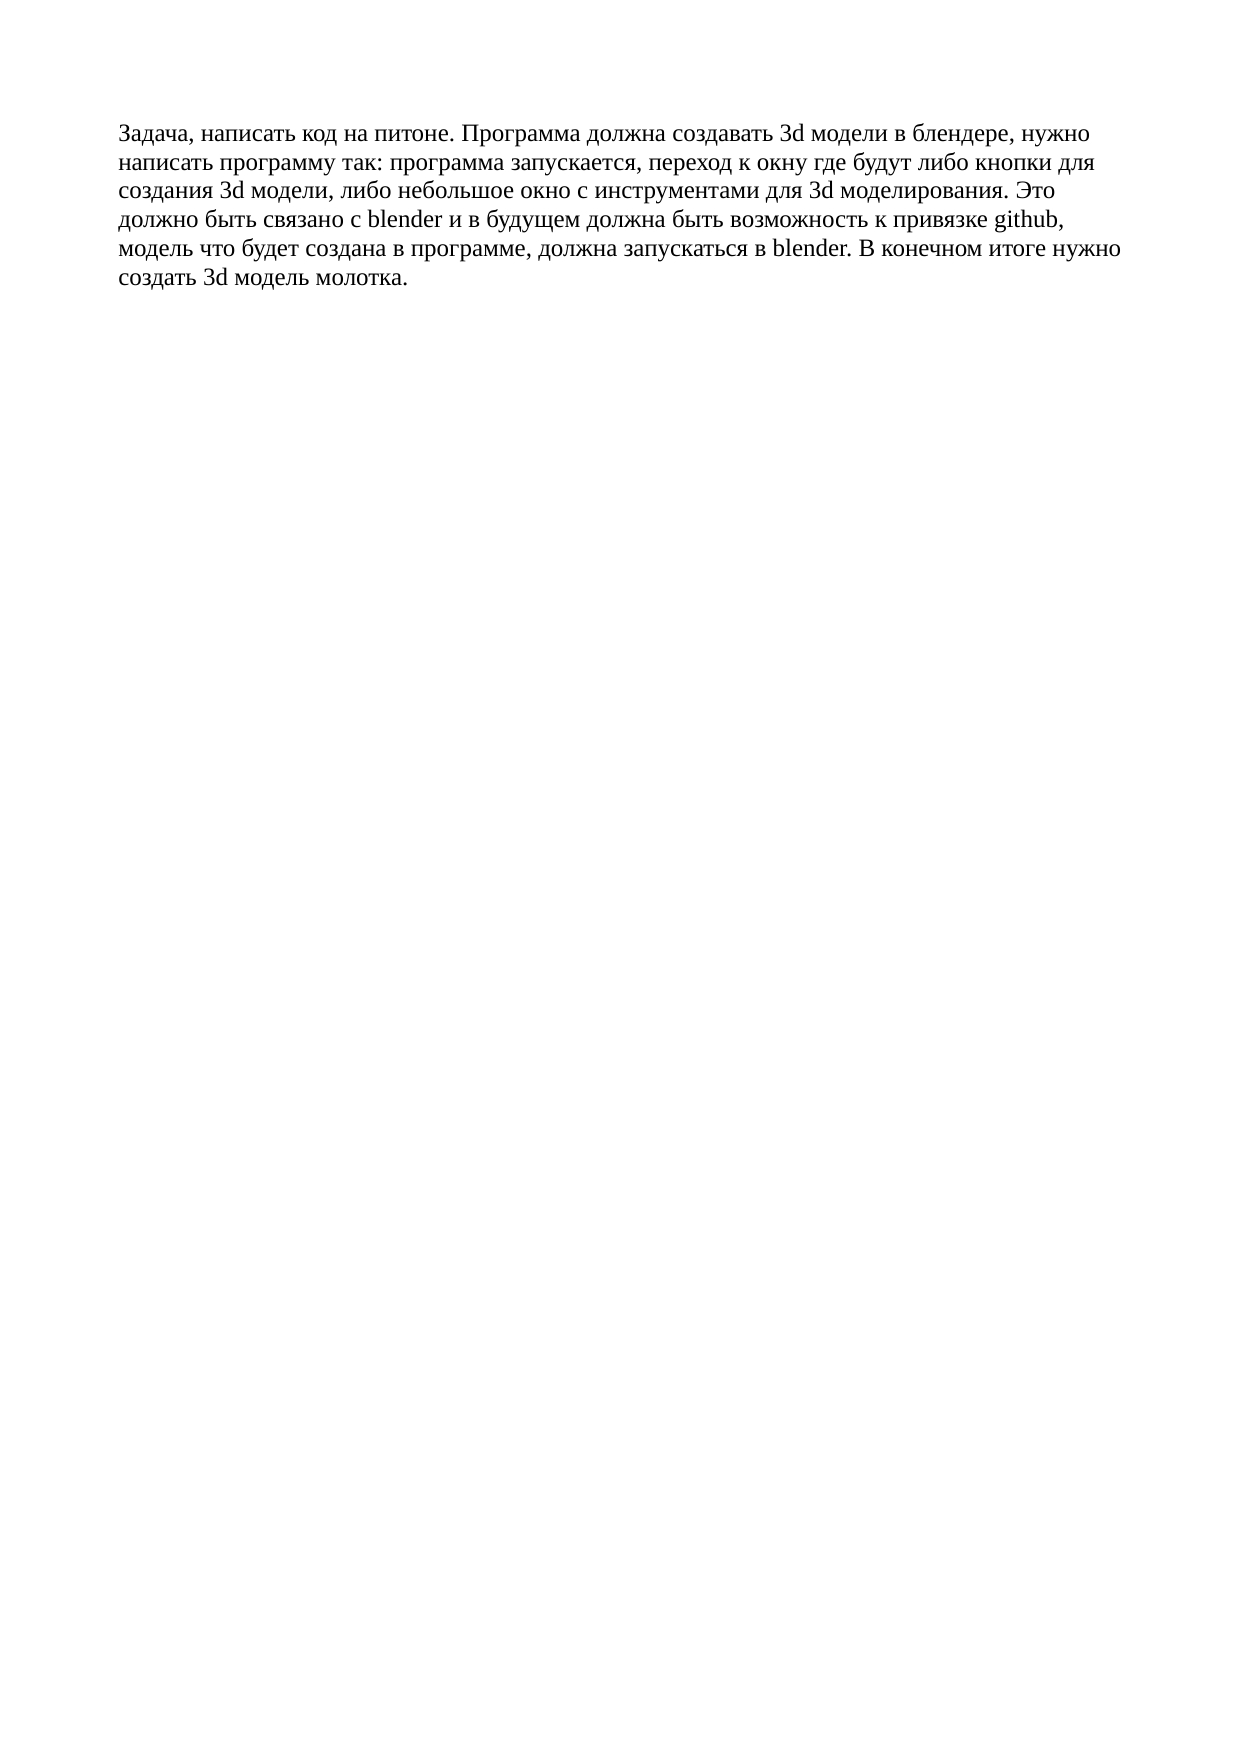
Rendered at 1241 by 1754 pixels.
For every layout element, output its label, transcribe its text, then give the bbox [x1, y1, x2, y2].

text Задача, написать код на питоне. Программа должна создавать 3d модели в блендере, нужно написать программу так: программа запускается, переход к окну где будут либо кнопки для создания 3d модели, либо небольшое окно с инструментами для 3d моделирования. Это должно быть связано с blender и в будущем должна быть возможность к привязке github, модель что будет создана в программе, должна запускаться в blender. В конечном итоге нужно создать 3d модель молотка. [118, 118, 1122, 291]
